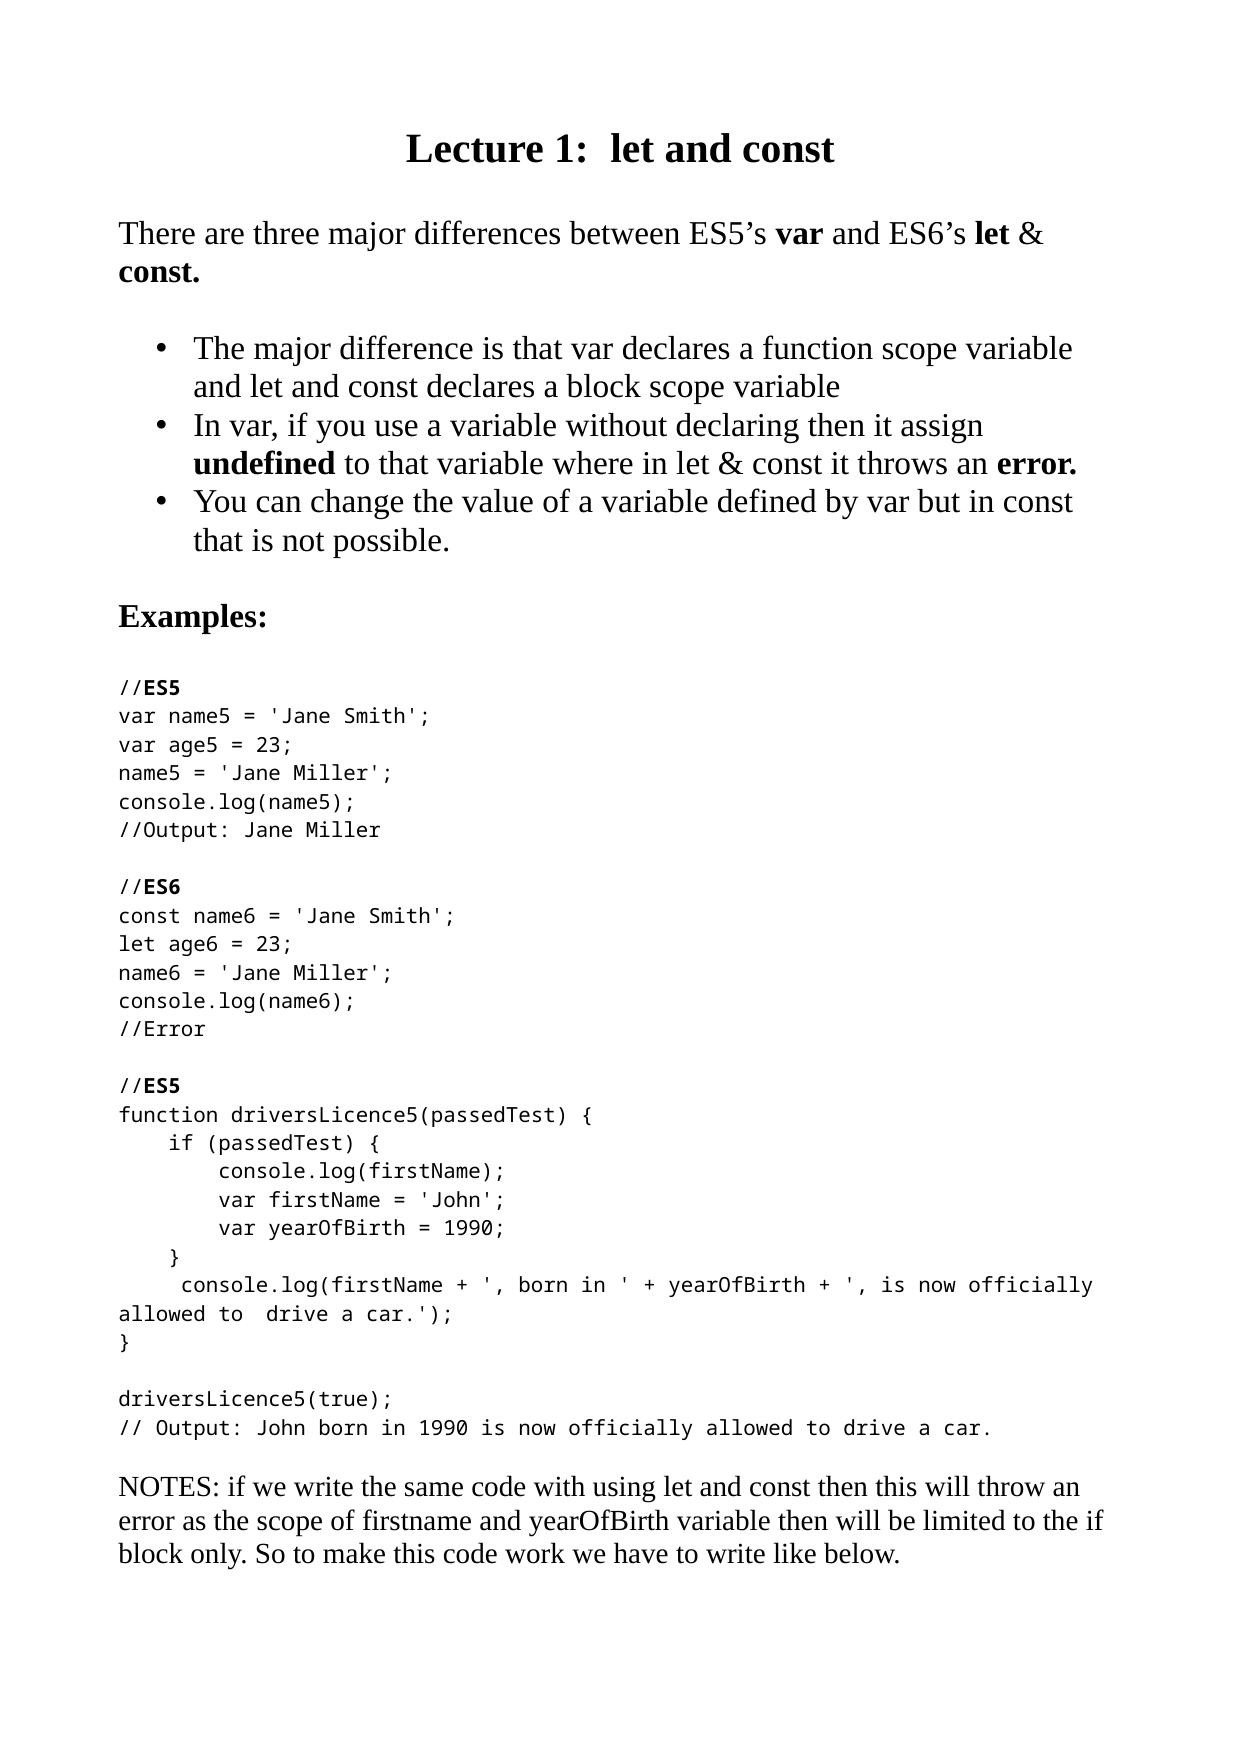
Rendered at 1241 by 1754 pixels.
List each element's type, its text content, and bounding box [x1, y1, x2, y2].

text console.log(firstName + ', born in ' + yearOfBirth + ', is now officially allowed to drive a car.'); [118, 1270, 1122, 1327]
text var name5 = 'Jane Smith'; [118, 702, 1122, 730]
text Lecture 1: let and const [118, 118, 1122, 175]
text function driversLicence5(passedTest) { [118, 1100, 1122, 1128]
text } [118, 1327, 1122, 1356]
list In var, if you use a variable without declaring then it assign undefined to that variable where in let & const it throws an error. [156, 405, 1122, 482]
text const name6 = 'Jane Smith'; [118, 901, 1122, 929]
text There are three major differences between ES5’s var and ES6’s let & const. [118, 213, 1122, 290]
text name6 = 'Jane Miller'; [118, 958, 1122, 986]
text if (passedTest) { [118, 1128, 1122, 1157]
text var age5 = 23; [118, 730, 1122, 758]
text console.log(firstName); [118, 1157, 1122, 1185]
text //ES5 [118, 1071, 1122, 1100]
text //Error [118, 1014, 1122, 1043]
text var yearOfBirth = 1990; [118, 1213, 1122, 1242]
text //Output: Jane Miller [118, 815, 1122, 844]
text var firstName = 'John'; [118, 1185, 1122, 1213]
text } [118, 1242, 1122, 1270]
text name5 = 'Jane Miller'; [118, 758, 1122, 787]
text let age6 = 23; [118, 929, 1122, 958]
text console.log(name6); [118, 986, 1122, 1014]
text //ES6 [118, 872, 1122, 901]
list The major difference is that var declares a function scope variable and let and const declares a block scope variable [156, 328, 1122, 405]
text console.log(name5); [118, 787, 1122, 815]
text // Output: John born in 1990 is now officially allowed to drive a car. [118, 1413, 1122, 1441]
text driversLicence5(true); [118, 1384, 1122, 1413]
text //ES5 [118, 673, 1122, 702]
text NOTES: if we write the same code with using let and const then this will throw an error as the scope of firstname and yearOfBirth variable then will be limited to the if block only. So to make this code work we have to write like below. [118, 1469, 1122, 1570]
list You can change the value of a variable defined by var but in const that is not possible. [156, 482, 1122, 558]
text Examples: [118, 597, 1122, 635]
